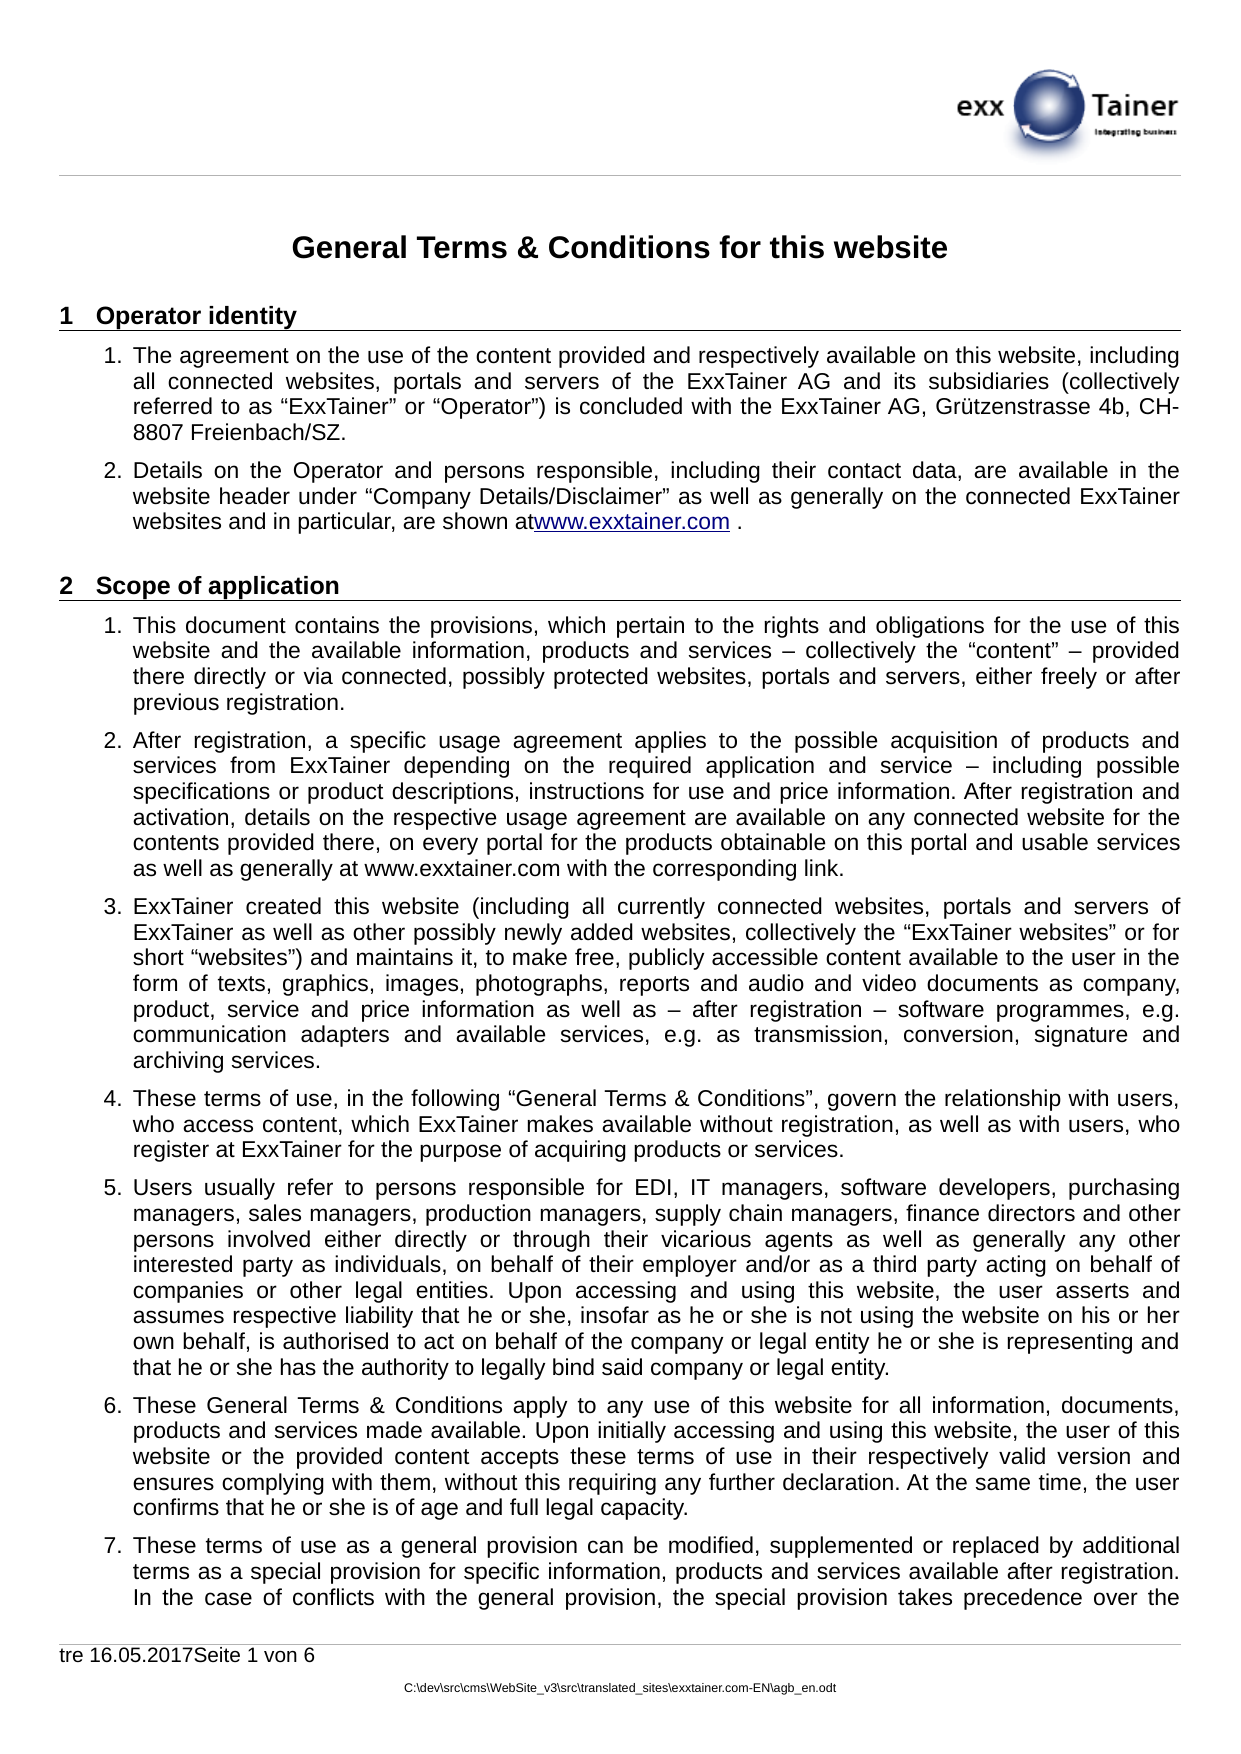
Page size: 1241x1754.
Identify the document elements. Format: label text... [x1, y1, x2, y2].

list The agreement on the use of the content provided and respectively available on this website, including all connected websites, portals and servers of the ExxTainer AG and its subsidiaries (collectively referred to as “ExxTainer” or “Operator”) is concluded with the ExxTainer AG, Grützenstrasse 4b, CH-8807 Freienbach/SZ. [103, 343, 1181, 445]
list Details on the Operator and persons responsible, including their contact data, are available in the website header under “Company Details/Disclaimer” as well as generally on the connected ExxTainer websites and in particular, are shown atwww.exxtainer.com . [103, 458, 1181, 534]
list ExxTainer created this website (including all currently connected websites, portals and servers of ExxTainer as well as other possibly newly added websites, collectively the “ExxTainer websites” or for short “websites”) and maintains it, to make free, publicly accessible content available to the user in the form of texts, graphics, images, photographs, reports and audio and video documents as company, product, service and price information as well as – after registration – software programmes, e.g. communication adapters and available services, e.g. as transmission, conversion, signature and archiving services. [103, 894, 1181, 1073]
subtitle Operator identity [59, 302, 1181, 330]
picture [956, 69, 1182, 165]
subtitle Scope of application [59, 572, 1181, 600]
list Users usually refer to persons responsible for EDI, IT managers, software developers, purchasing managers, sales managers, production managers, supply chain managers, finance directors and other persons involved either directly or through their vicarious agents as well as generally any other interested party as individuals, on behalf of their employer and/or as a third party acting on behalf of companies or other legal entities. Upon accessing and using this website, the user asserts and assumes respective liability that he or she, insofar as he or she is not using the website on his or her own behalf, is authorised to act on behalf of the company or legal entity he or she is representing and that he or she has the authority to legally bind said company or legal entity. [103, 1175, 1181, 1380]
list These General Terms & Conditions apply to any use of this website for all information, documents, products and services made available. Upon initially accessing and using this website, the user of this website or the provided content accepts these terms of use in their respectively valid version and ensures complying with them, without this requiring any further declaration. At the same time, the user confirms that he or she is of age and full legal capacity. [103, 1393, 1181, 1521]
list These terms of use, in the following “General Terms & Conditions”, govern the relationship with users, who access content, which ExxTainer makes available without registration, as well as with users, who register at ExxTainer for the purpose of acquiring products or services. [103, 1086, 1181, 1163]
list This document contains the provisions, which pertain to the rights and obligations for the use of this website and the available information, products and services – collectively the “content” – provided there directly or via connected, possibly protected websites, portals and servers, either freely or after previous registration. [103, 613, 1181, 715]
subtitle General Terms & Conditions for this website [59, 230, 1181, 265]
list After registration, a specific usage agreement applies to the possible acquisition of products and services from ExxTainer depending on the required application and service – including possible specifications or product descriptions, instructions for use and price information. After registration and activation, details on the respective usage agreement are available on any connected website for the contents provided there, on every portal for the products obtainable on this portal and usable services as well as generally at www.exxtainer.com with the corresponding link. [103, 728, 1181, 881]
list These terms of use as a general provision can be modified, supplemented or replaced by additional terms as a special provision for specific information, products and services available after registration. In the case of conflicts with the general provision, the special provision takes precedence over the [103, 1533, 1181, 1610]
